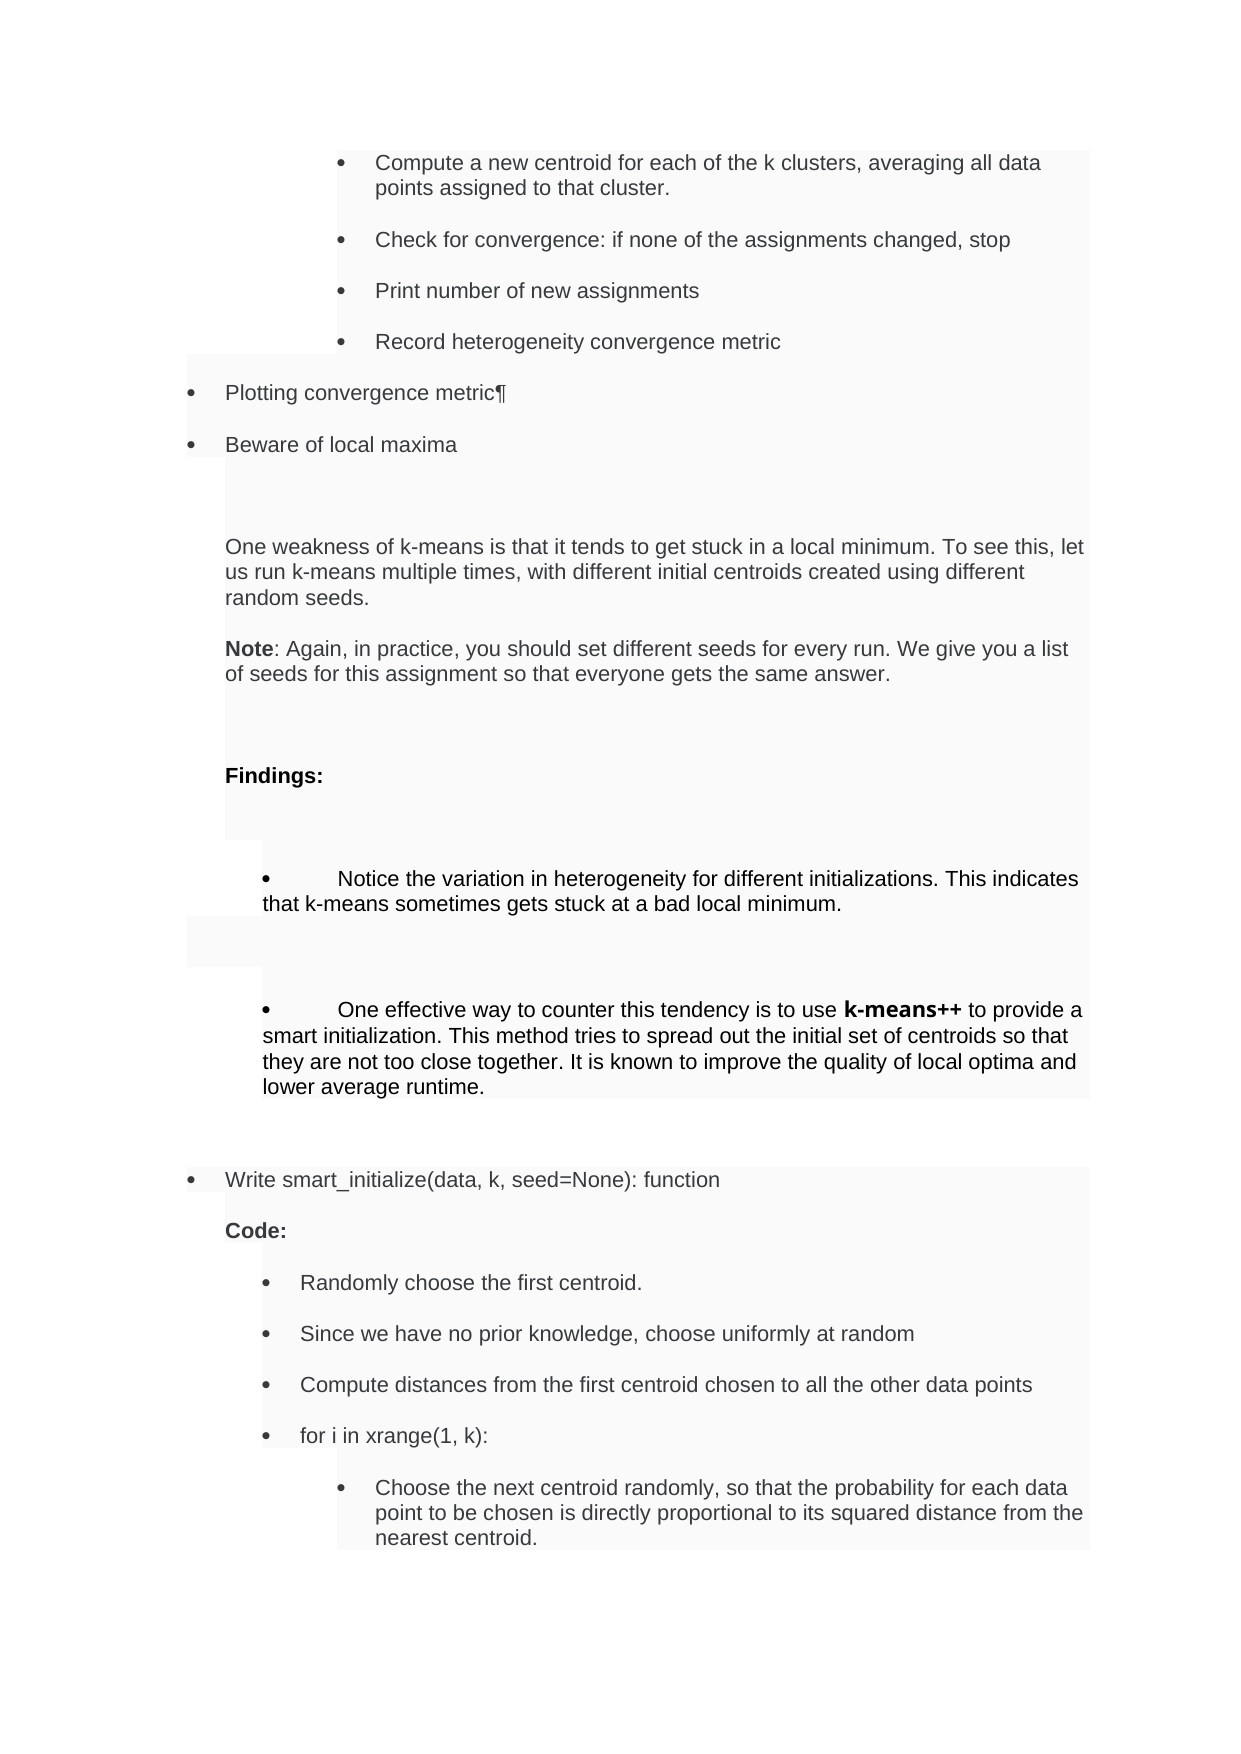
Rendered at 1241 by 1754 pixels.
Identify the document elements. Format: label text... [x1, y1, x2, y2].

list Write smart_initialize(data, k, seed=None): function [187, 1167, 1090, 1192]
list Plotting convergence metric¶ [187, 380, 1090, 405]
list Code: [225, 1218, 1090, 1243]
list One effective way to counter this tendency is to use k-means++ to provide a smart initialization. This method tries to spread out the initial set of centroids so that they are not too close together. It is known to improve the quality of local optima and lower average runtime. [262, 993, 1090, 1099]
list Notice the variation in heterogeneity for different initializations. This indicates that k-means sometimes gets stuck at a bad local minimum. [262, 866, 1090, 916]
list Compute a new centroid for each of the k clusters, averaging all data points assigned to that cluster. [337, 150, 1090, 200]
list Note: Again, in practice, you should set different seeds for every run. We give you a list of seeds for this assignment so that everyone gets the same answer. [225, 636, 1090, 686]
list One weakness of k-means is that it tends to get stuck in a local minimum. To see this, let us run k-means multiple times, with different initial centroids created using different random seeds. [225, 534, 1090, 609]
list Record heterogeneity convergence metric [337, 329, 1090, 354]
list Check for convergence: if none of the assignments changed, stop [337, 226, 1090, 252]
list Choose the next centroid randomly, so that the probability for each data point to be chosen is directly proportional to its squared distance from the nearest centroid. [337, 1474, 1090, 1550]
list Randomly choose the first centroid. [262, 1269, 1090, 1294]
list Beware of local maxima [187, 431, 1090, 457]
list Print number of new assignments [337, 278, 1090, 303]
list Findings: [225, 763, 1090, 788]
list Compute distances from the first centroid chosen to all the other data points [262, 1372, 1090, 1397]
list Since we have no prior knowledge, choose uniformly at random [262, 1321, 1090, 1346]
list for i in xrange(1, k): [262, 1423, 1090, 1448]
